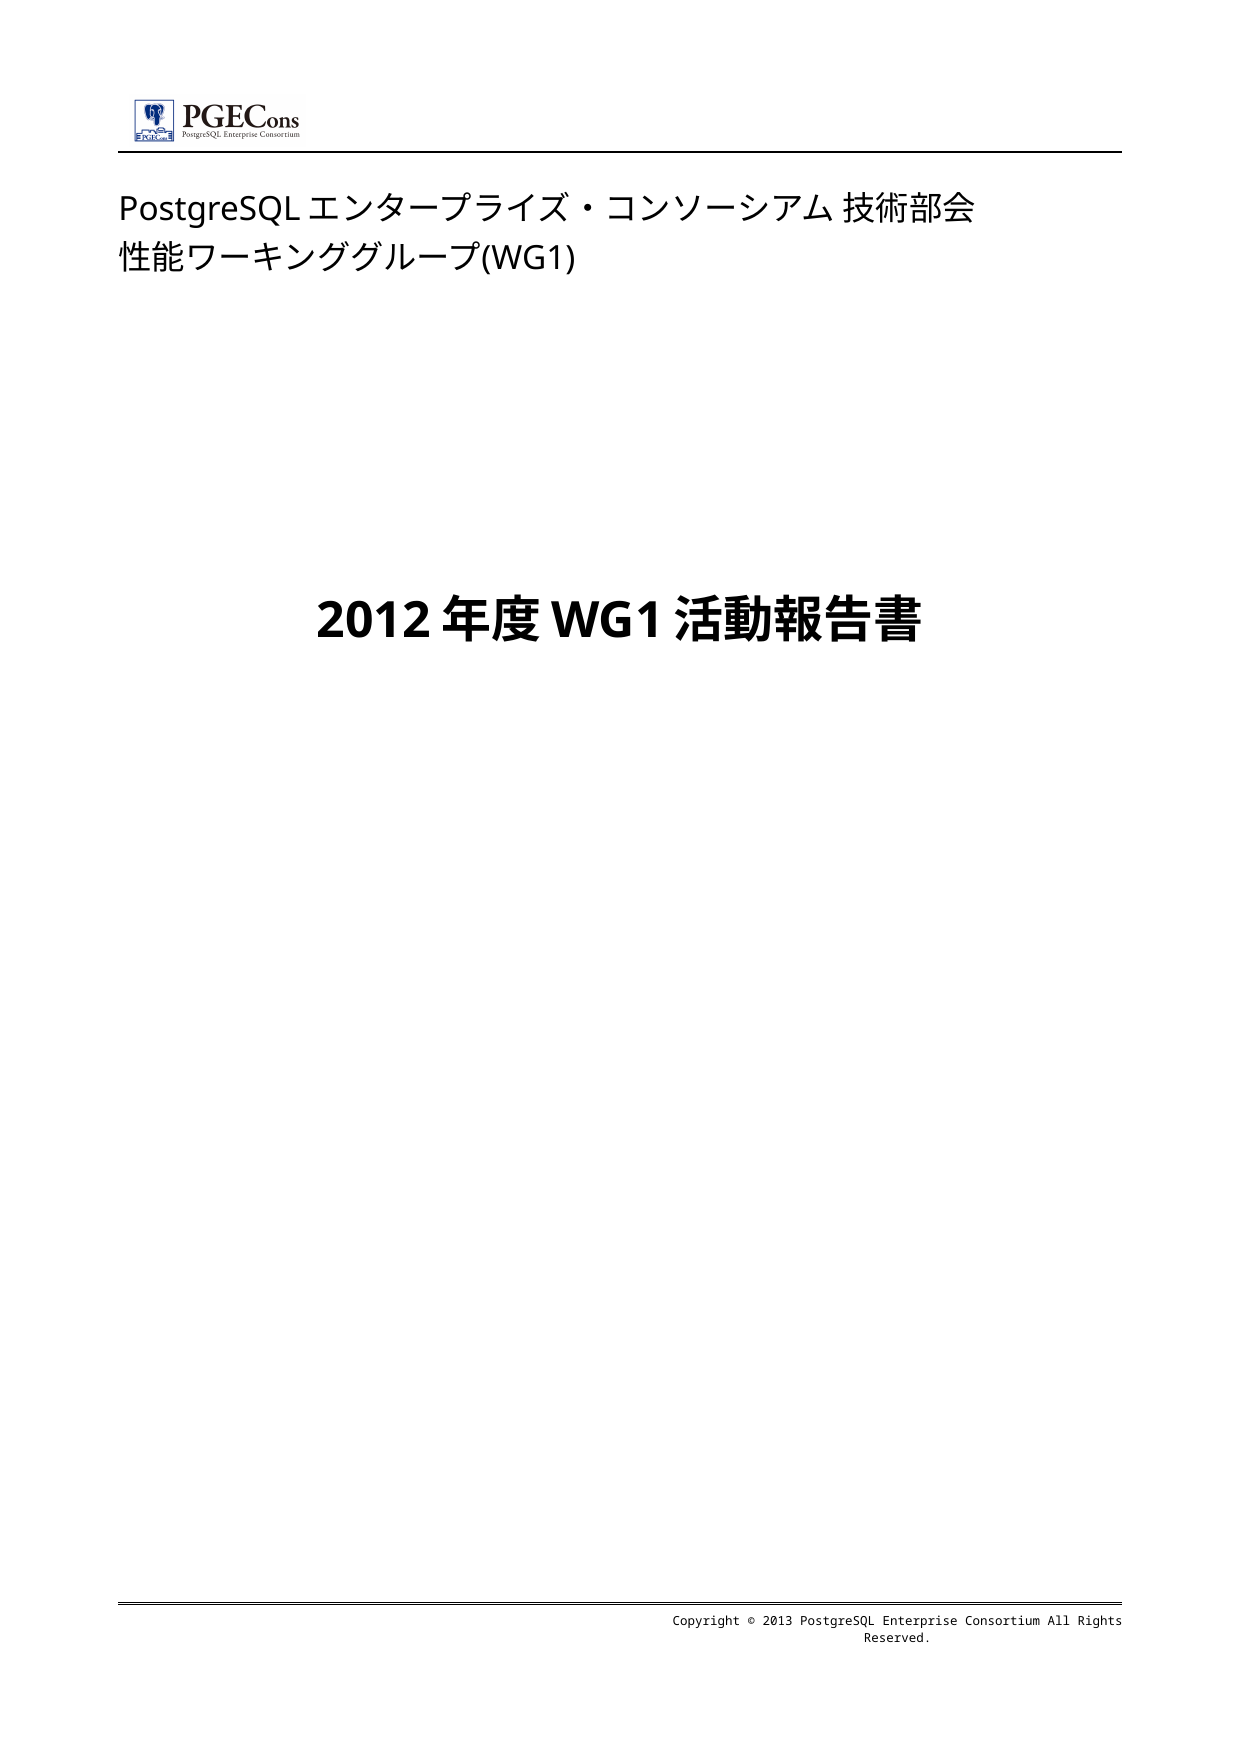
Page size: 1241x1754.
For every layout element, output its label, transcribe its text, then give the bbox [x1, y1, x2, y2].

picture [128, 94, 306, 147]
text 2012年度WG1活動報告書 [118, 579, 1122, 652]
text 性能ワーキンググループ(WG1) [118, 231, 1122, 279]
text PostgreSQLエンタープライズ・コンソーシアム 技術部会 [118, 182, 1122, 231]
